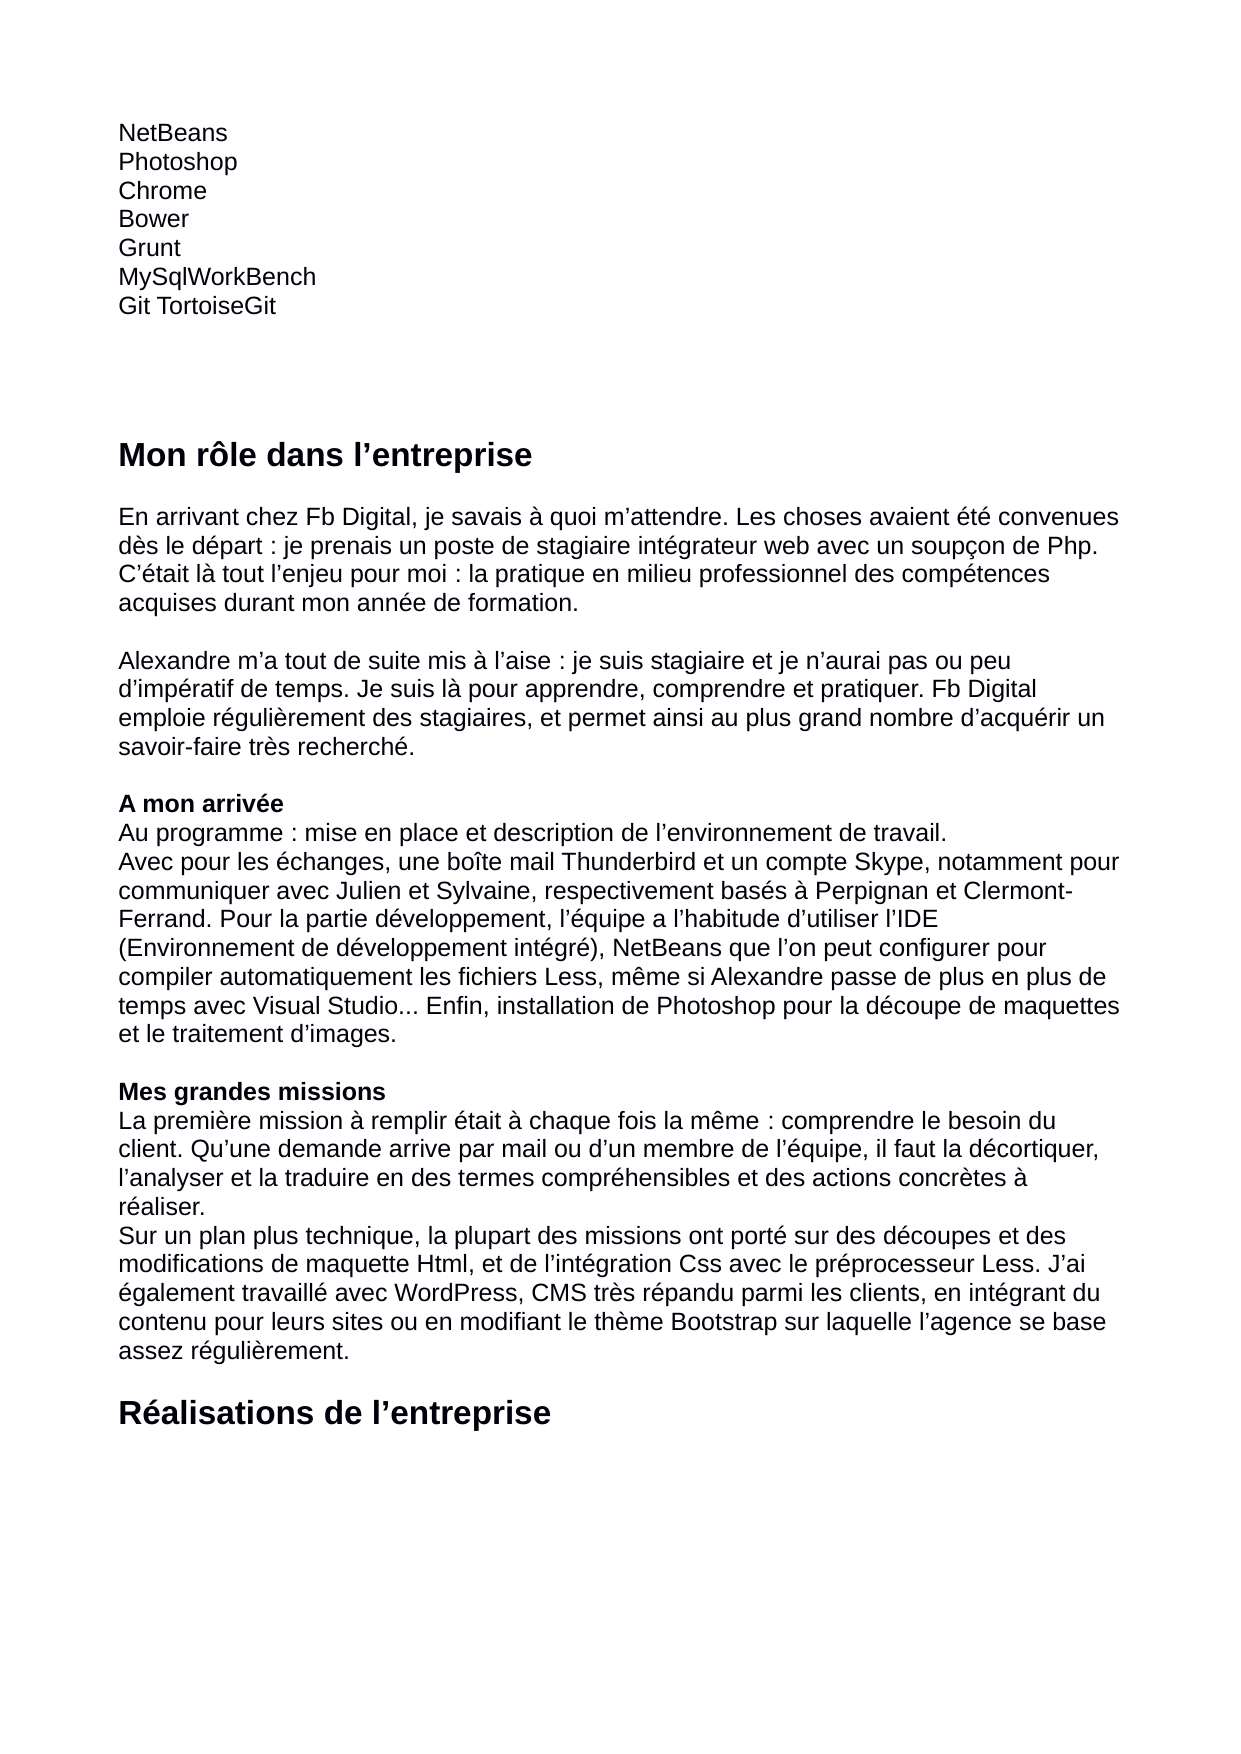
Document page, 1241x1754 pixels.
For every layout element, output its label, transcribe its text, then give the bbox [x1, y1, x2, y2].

text Mes grandes missions [118, 1077, 1122, 1106]
text C’était là tout l’enjeu pour moi : la pratique en milieu professionnel des compétences acquises durant mon année de formation. [118, 559, 1122, 617]
text A mon arrivée [118, 789, 1122, 818]
text La première mission à remplir était à chaque fois la même : comprendre le besoin du client. Qu’une demande arrive par mail ou d’un membre de l’équipe, il faut la décortiquer, l’analyser et la traduire en des termes compréhensibles et des actions concrètes à réaliser. [118, 1106, 1122, 1221]
text Grunt [118, 233, 1122, 262]
text Réalisations de l’entreprise [118, 1393, 1122, 1432]
text MySqlWorkBench [118, 262, 1122, 291]
text Alexandre m’a tout de suite mis à l’aise : je suis stagiaire et je n’aurai pas ou peu d’impératif de temps. Je suis là pour apprendre, comprendre et pratiquer. Fb Digital emploie régulièrement des stagiaires, et permet ainsi au plus grand nombre d’acquérir un savoir-faire très recherché. [118, 646, 1122, 761]
text Au programme : mise en place et description de l’environnement de travail. [118, 818, 1122, 847]
text Sur un plan plus technique, la plupart des missions ont porté sur des découpes et des modifications de maquette Html, et de l’intégration Css avec le préprocesseur Less. J’ai également travaillé avec WordPress, CMS très répandu parmi les clients, en intégrant du contenu pour leurs sites ou en modifiant le thème Bootstrap sur laquelle l’agence se base assez régulièrement. [118, 1221, 1122, 1364]
text Avec pour les échanges, une boîte mail Thunderbird et un compte Skype, notamment pour communiquer avec Julien et Sylvaine, respectivement basés à Perpignan et Clermont-Ferrand. Pour la partie développement, l’équipe a l’habitude d’utiliser l’IDE (Environnement de développement intégré), NetBeans que l’on peut configurer pour compiler automatiquement les fichiers Less, même si Alexandre passe de plus en plus de temps avec Visual Studio... Enfin, installation de Photoshop pour la découpe de maquettes et le traitement d’images. [118, 847, 1122, 1048]
text Mon rôle dans l’entreprise [118, 435, 1122, 473]
text En arrivant chez Fb Digital, je savais à quoi m’attendre. Les choses avaient été convenues dès le départ : je prenais un poste de stagiaire intégrateur web avec un soupçon de Php. [118, 502, 1122, 559]
text Bower [118, 204, 1122, 233]
text Git TortoiseGit [118, 291, 1122, 319]
text Photoshop [118, 147, 1122, 176]
text NetBeans [118, 118, 1122, 147]
text Chrome [118, 176, 1122, 204]
